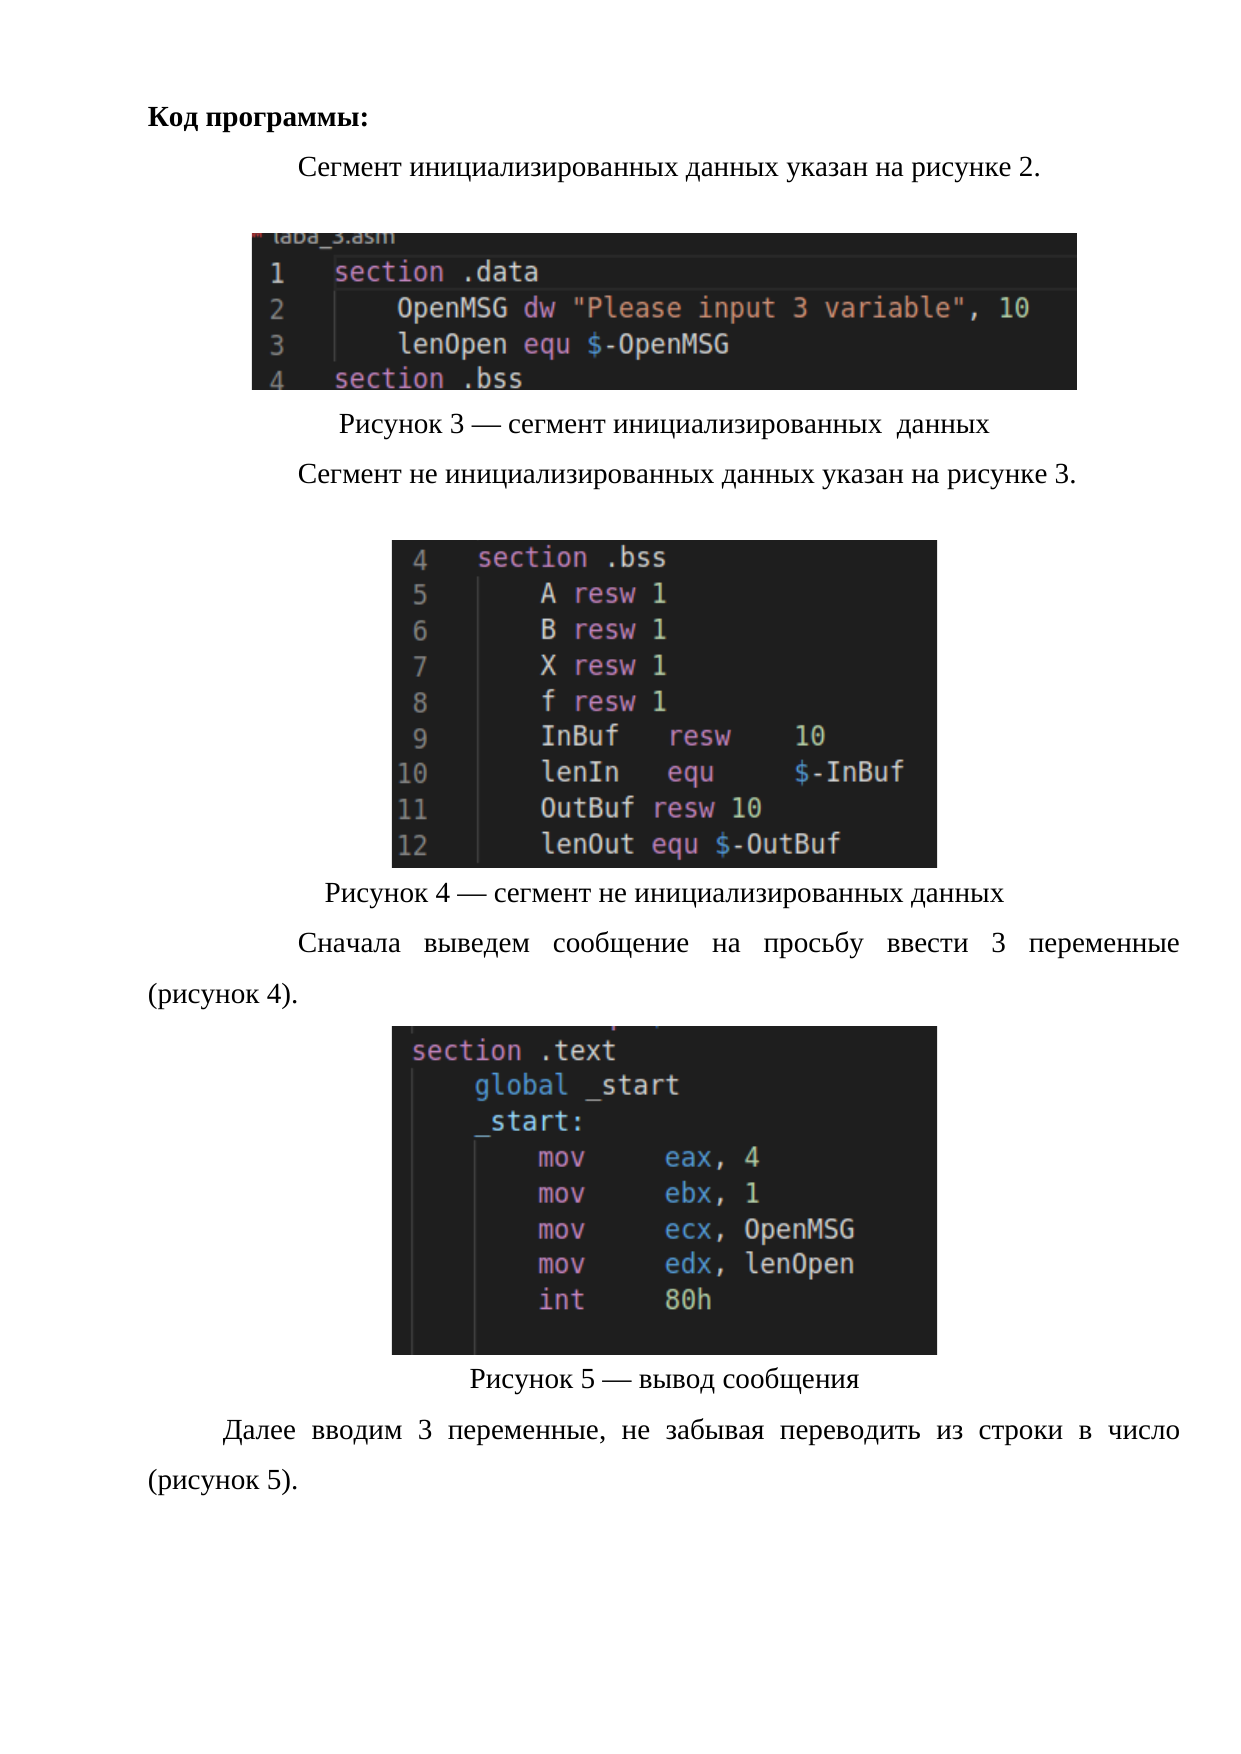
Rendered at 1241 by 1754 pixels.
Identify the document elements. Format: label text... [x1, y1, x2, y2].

text Сегмент не инициализированных данных указан на рисунке 3. [148, 456, 1181, 489]
text Код программы: [148, 99, 1181, 133]
text Сегмент инициализированных данных указан на рисунке 2. [148, 149, 1181, 183]
picture [391, 540, 938, 868]
text Рисунок 4 — сегмент не инициализированных данных [148, 875, 1181, 909]
text Сначала выведем сообщение на просьбу ввести 3 переменные (рисунок 4). [148, 926, 1181, 1009]
text Далее вводим 3 переменные, не забывая переводить из строки в число (рисунок 5). [148, 1412, 1181, 1496]
text Рисунок 5 — вывод сообщения [148, 1362, 1181, 1395]
picture [391, 1026, 938, 1355]
text Рисунок 3 — сегмент инициализированных данных [148, 406, 1181, 439]
picture [251, 233, 1077, 390]
